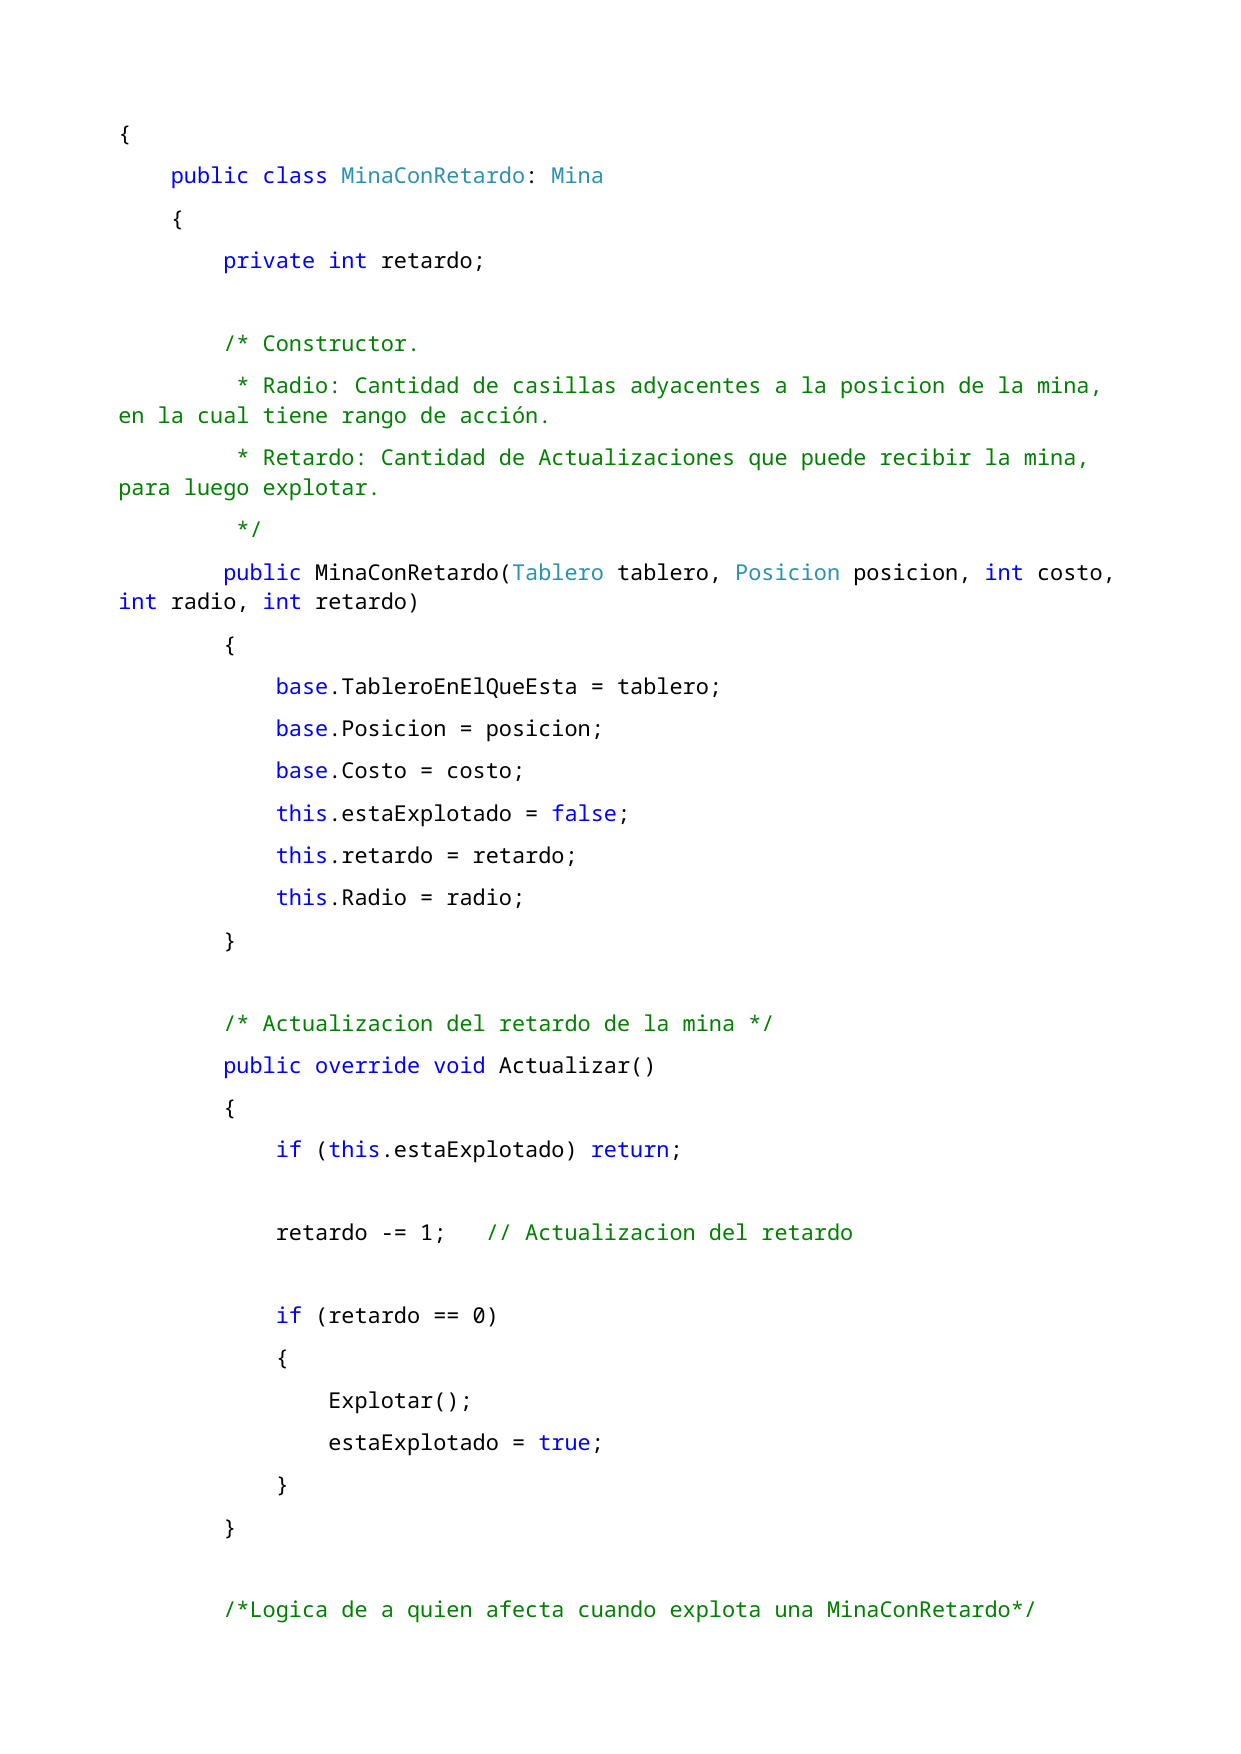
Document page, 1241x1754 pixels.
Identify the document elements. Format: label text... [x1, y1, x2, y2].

text { [118, 203, 1122, 232]
text base.TableroEnElQueEsta = tablero; [118, 671, 1122, 701]
text public class MinaConRetardo: Mina [118, 160, 1122, 190]
text private int retardo; [118, 245, 1122, 275]
text if (retardo == 0) [118, 1300, 1122, 1330]
text } [118, 1511, 1122, 1541]
text { [118, 1092, 1122, 1122]
text /*Logica de a quien afecta cuando explota una MinaConRetardo*/ [118, 1594, 1122, 1624]
text base.Posicion = posicion; [118, 713, 1122, 743]
text Explotar(); [118, 1384, 1122, 1414]
text /* Actualizacion del retardo de la mina */ [118, 1007, 1122, 1037]
text { [118, 118, 1122, 148]
text } [118, 1469, 1122, 1499]
text /* Constructor. [118, 328, 1122, 358]
text } [118, 925, 1122, 954]
text * Retardo: Cantidad de Actualizaciones que puede recibir la mina, para luego explotar. [118, 442, 1122, 502]
text public override void Actualizar() [118, 1050, 1122, 1079]
text if (this.estaExplotado) return; [118, 1134, 1122, 1164]
text estaExplotado = true; [118, 1427, 1122, 1457]
text base.Costo = costo; [118, 756, 1122, 785]
text { [118, 1342, 1122, 1372]
text public MinaConRetardo(Tablero tablero, Posicion posicion, int costo, int radio, int retardo) [118, 557, 1122, 616]
text * Radio: Cantidad de casillas adyacentes a la posicion de la mina, en la cual tiene rango de acción. [118, 370, 1122, 430]
text retardo -= 1; // Actualizacion del retardo [118, 1217, 1122, 1247]
text */ [118, 514, 1122, 544]
text this.retardo = retardo; [118, 840, 1122, 870]
text this.Radio = radio; [118, 882, 1122, 912]
text this.estaExplotado = false; [118, 798, 1122, 828]
text { [118, 629, 1122, 658]
